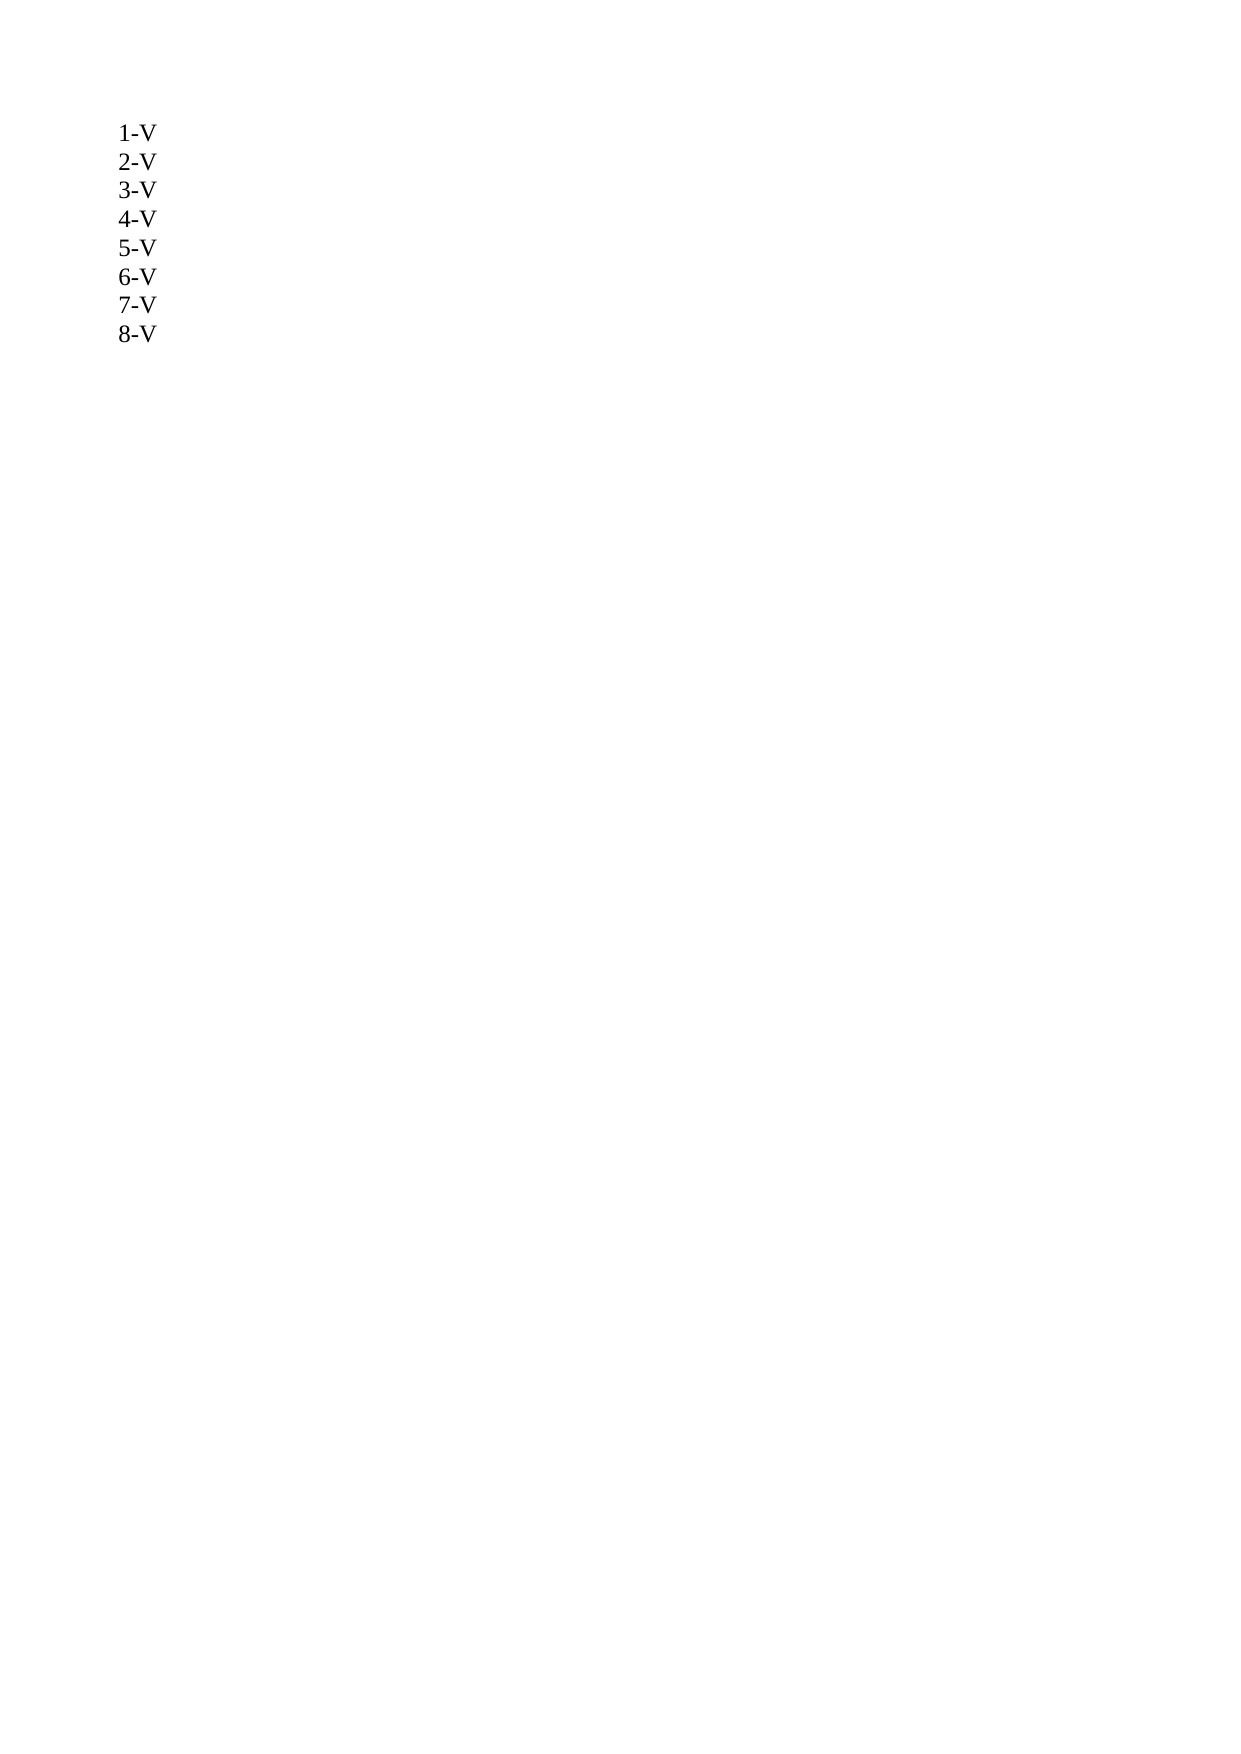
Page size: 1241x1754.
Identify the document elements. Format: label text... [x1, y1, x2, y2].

text 4-V [118, 204, 1122, 233]
text 5-V [118, 233, 1122, 262]
text 8-V [118, 319, 1122, 348]
text 1-V [118, 118, 1122, 147]
text 2-V [118, 147, 1122, 176]
text 3-V [118, 176, 1122, 204]
text 6-V [118, 262, 1122, 291]
text 7-V [118, 291, 1122, 319]
